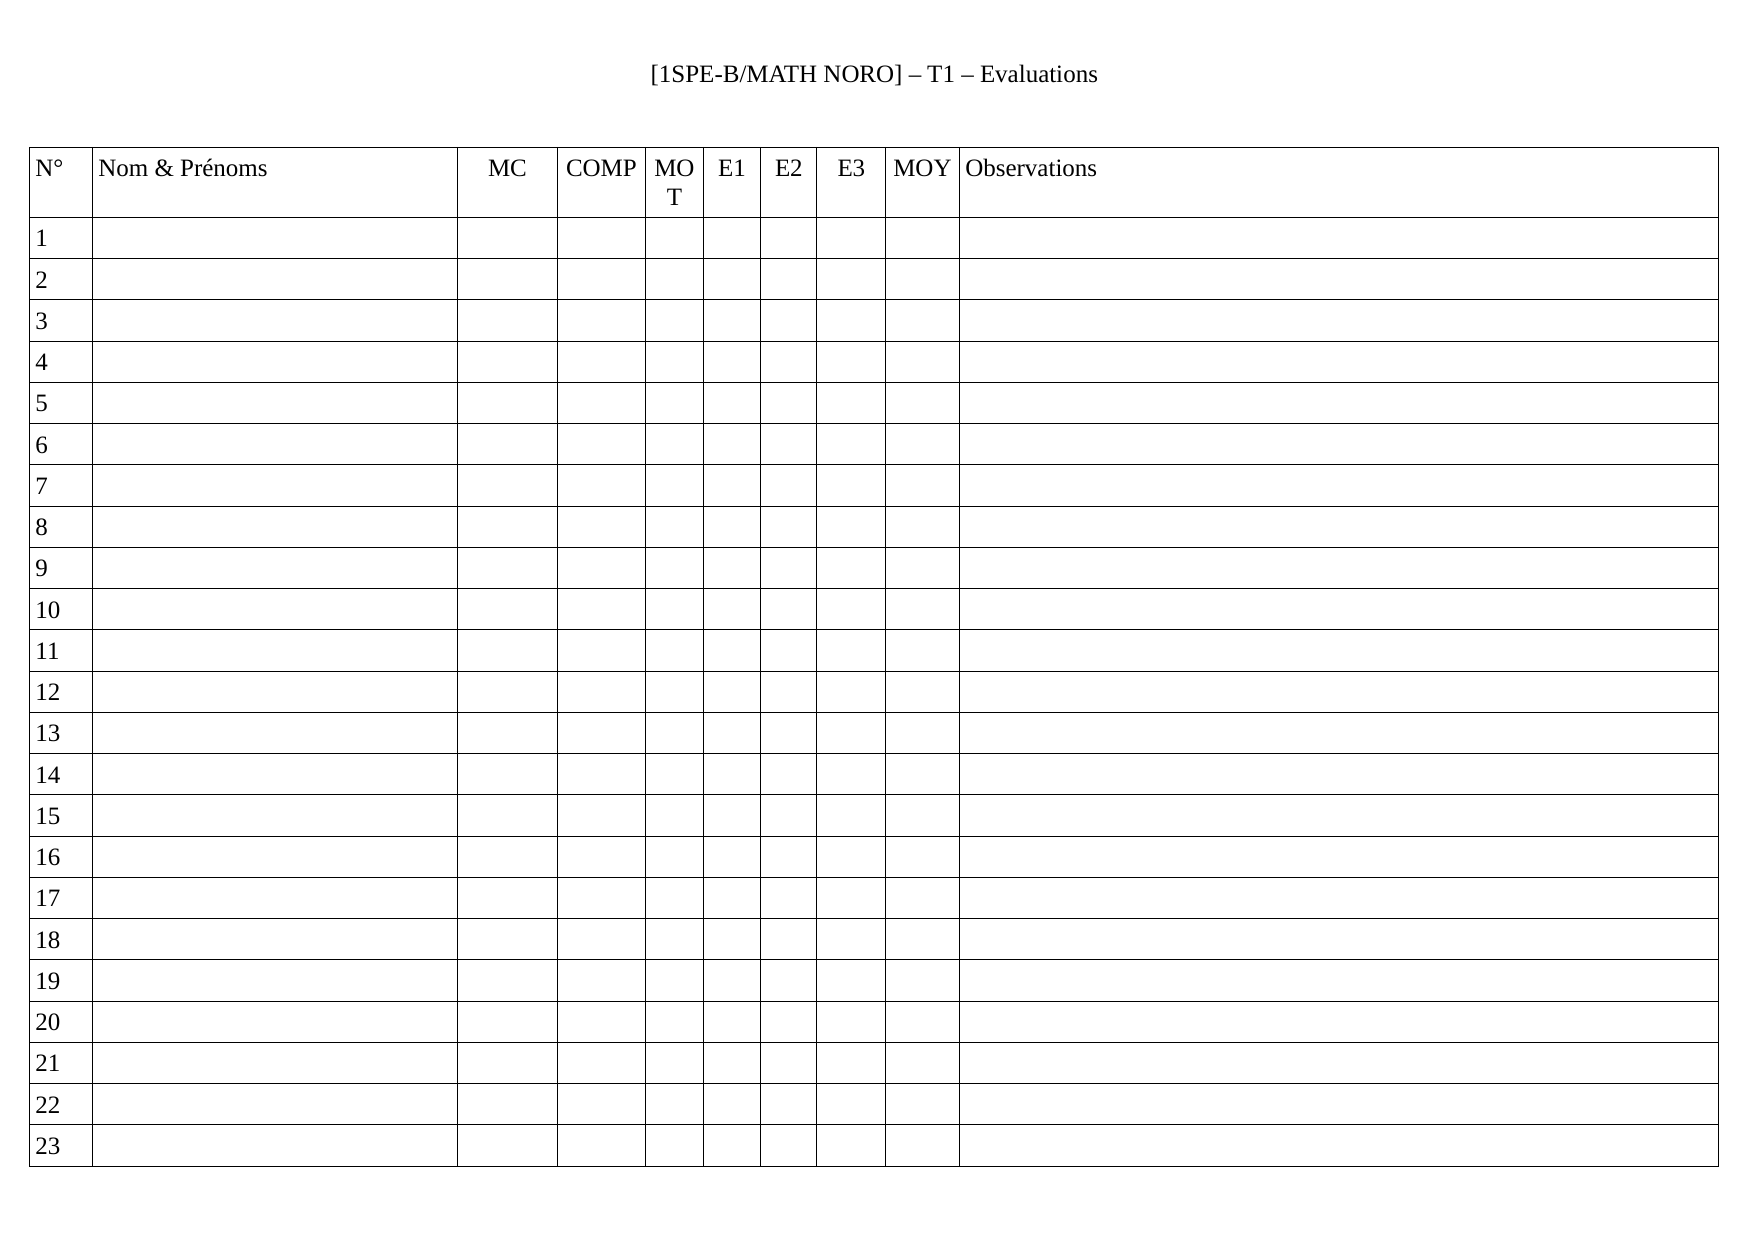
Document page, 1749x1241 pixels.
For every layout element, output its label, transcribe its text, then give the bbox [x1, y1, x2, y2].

table_cell [761, 837, 816, 877]
table_cell [886, 1084, 959, 1124]
table_cell [817, 795, 885, 836]
table_cell [960, 383, 1718, 423]
table_cell [458, 795, 557, 836]
table_cell [646, 919, 703, 959]
table_cell [558, 672, 645, 712]
table_cell [886, 795, 959, 836]
table_cell [761, 465, 816, 506]
table_cell [646, 342, 703, 382]
table_cell [558, 218, 645, 258]
table_cell [558, 383, 645, 423]
table_cell 13 [30, 713, 92, 753]
table_cell [646, 1002, 703, 1042]
table_cell [458, 1084, 557, 1124]
table_cell [817, 1043, 885, 1083]
table_cell [761, 507, 816, 547]
table_cell [458, 672, 557, 712]
table_cell [93, 465, 457, 506]
table_cell [458, 259, 557, 299]
table_cell [646, 878, 703, 918]
table_cell 6 [30, 424, 92, 464]
table_cell [960, 465, 1718, 506]
table_cell [886, 630, 959, 671]
table_cell [458, 919, 557, 959]
table_header Nom & Prénoms [93, 148, 457, 217]
table_cell [704, 218, 760, 258]
table_cell [93, 754, 457, 794]
table_cell [458, 878, 557, 918]
table_cell [458, 1125, 557, 1166]
table_cell [93, 424, 457, 464]
table_cell 16 [30, 837, 92, 877]
table_cell [817, 1002, 885, 1042]
table_cell [761, 919, 816, 959]
table_cell [761, 878, 816, 918]
table_cell [960, 837, 1718, 877]
table_cell 21 [30, 1043, 92, 1083]
table_cell [646, 259, 703, 299]
table_cell 7 [30, 465, 92, 506]
table_cell [960, 259, 1718, 299]
table_cell [761, 754, 816, 794]
table_cell [761, 383, 816, 423]
table_cell [93, 960, 457, 1001]
table_cell [93, 878, 457, 918]
table_cell [704, 1002, 760, 1042]
table_cell [93, 713, 457, 753]
table_cell [93, 1002, 457, 1042]
table_cell [458, 960, 557, 1001]
table_cell [93, 1043, 457, 1083]
table_cell [886, 383, 959, 423]
table_cell [817, 1084, 885, 1124]
table_cell [458, 383, 557, 423]
table_cell 15 [30, 795, 92, 836]
table_cell [960, 548, 1718, 588]
table_cell 12 [30, 672, 92, 712]
table_cell [886, 218, 959, 258]
table_cell [93, 630, 457, 671]
table_cell [886, 713, 959, 753]
table_cell [458, 342, 557, 382]
table_cell [458, 300, 557, 341]
table_cell [646, 383, 703, 423]
table_cell [817, 507, 885, 547]
table_cell 4 [30, 342, 92, 382]
table_cell 8 [30, 507, 92, 547]
table_cell 23 [30, 1125, 92, 1166]
table_cell [886, 878, 959, 918]
table_cell [646, 837, 703, 877]
table_cell [704, 630, 760, 671]
table_cell [704, 795, 760, 836]
table_cell [886, 259, 959, 299]
table_cell [960, 795, 1718, 836]
table_cell [817, 878, 885, 918]
table_cell [960, 878, 1718, 918]
table_cell [458, 507, 557, 547]
table_cell 14 [30, 754, 92, 794]
table_cell [558, 1043, 645, 1083]
table_cell [558, 300, 645, 341]
table_cell [704, 424, 760, 464]
table_cell [704, 342, 760, 382]
table_cell [558, 837, 645, 877]
table_cell [646, 795, 703, 836]
table_cell [761, 960, 816, 1001]
table_cell [558, 713, 645, 753]
table_cell [817, 589, 885, 629]
table_cell [558, 1084, 645, 1124]
table_cell [704, 300, 760, 341]
table_cell [761, 1125, 816, 1166]
table_cell [704, 465, 760, 506]
table_cell 19 [30, 960, 92, 1001]
table_cell [93, 795, 457, 836]
table_cell [93, 383, 457, 423]
table_cell [960, 218, 1718, 258]
table_cell [558, 589, 645, 629]
table_cell [558, 919, 645, 959]
table_cell [93, 259, 457, 299]
table_cell [960, 507, 1718, 547]
table_cell [93, 218, 457, 258]
table_cell [704, 672, 760, 712]
table_header MC [458, 148, 557, 217]
table_cell 11 [30, 630, 92, 671]
table_cell 9 [30, 548, 92, 588]
table_cell [817, 713, 885, 753]
table_cell [761, 424, 816, 464]
table_cell [646, 713, 703, 753]
table_cell [886, 672, 959, 712]
table_cell [93, 589, 457, 629]
table_cell [960, 960, 1718, 1001]
table_cell [558, 548, 645, 588]
table_cell [704, 754, 760, 794]
table_cell [458, 1002, 557, 1042]
table_cell [886, 300, 959, 341]
table_cell [817, 548, 885, 588]
table_cell [704, 960, 760, 1001]
table_cell [704, 878, 760, 918]
table_header MOY [886, 148, 959, 217]
table_cell [458, 630, 557, 671]
table_header N° [30, 148, 92, 217]
table_cell [458, 837, 557, 877]
table_cell [886, 465, 959, 506]
table_cell [458, 713, 557, 753]
table_cell [704, 837, 760, 877]
table_cell 10 [30, 589, 92, 629]
table_cell [646, 960, 703, 1001]
table_cell [886, 1043, 959, 1083]
table_cell [558, 342, 645, 382]
table_cell [93, 837, 457, 877]
table_cell [761, 630, 816, 671]
table_cell [817, 960, 885, 1001]
table_cell [558, 1125, 645, 1166]
table_cell [704, 919, 760, 959]
table_cell [93, 1084, 457, 1124]
table_cell [817, 300, 885, 341]
table_cell [558, 754, 645, 794]
table_cell [704, 548, 760, 588]
table_cell [761, 259, 816, 299]
table_cell [704, 259, 760, 299]
table_cell [886, 837, 959, 877]
table_cell [458, 218, 557, 258]
table_cell 5 [30, 383, 92, 423]
table_cell [960, 1043, 1718, 1083]
table_cell [646, 1125, 703, 1166]
table_cell [960, 1084, 1718, 1124]
table_cell [817, 1125, 885, 1166]
table_cell [817, 218, 885, 258]
table_cell [646, 589, 703, 629]
table_cell [761, 713, 816, 753]
table_cell [458, 465, 557, 506]
table_cell [960, 342, 1718, 382]
table_cell [886, 919, 959, 959]
table_cell [558, 259, 645, 299]
table_cell [817, 383, 885, 423]
table_cell [960, 919, 1718, 959]
table_cell [93, 300, 457, 341]
table_cell 17 [30, 878, 92, 918]
table_cell [886, 960, 959, 1001]
table_cell [458, 548, 557, 588]
table_header E3 [817, 148, 885, 217]
table_cell [960, 300, 1718, 341]
table_cell [558, 878, 645, 918]
table_cell [704, 589, 760, 629]
table_cell [558, 795, 645, 836]
table_cell [817, 630, 885, 671]
table_cell [646, 548, 703, 588]
table_cell [704, 713, 760, 753]
table_cell [761, 1043, 816, 1083]
table_cell [646, 218, 703, 258]
table_cell [558, 507, 645, 547]
table_cell [646, 630, 703, 671]
table_cell [458, 754, 557, 794]
table_cell [558, 465, 645, 506]
table_cell [558, 424, 645, 464]
table_cell 3 [30, 300, 92, 341]
table_cell [761, 672, 816, 712]
table_cell 18 [30, 919, 92, 959]
table_cell [704, 507, 760, 547]
table_cell [458, 589, 557, 629]
table_cell [817, 259, 885, 299]
table_header MOT [646, 148, 703, 217]
table_cell [817, 837, 885, 877]
table_cell [886, 1125, 959, 1166]
table_cell [761, 1002, 816, 1042]
table_cell [886, 1002, 959, 1042]
table_cell [704, 1043, 760, 1083]
table_cell [960, 672, 1718, 712]
table_header E2 [761, 148, 816, 217]
table_cell [458, 424, 557, 464]
table_cell [817, 919, 885, 959]
table_cell [960, 424, 1718, 464]
table_cell [761, 218, 816, 258]
table_cell [93, 672, 457, 712]
table_cell [646, 465, 703, 506]
table_cell [646, 507, 703, 547]
table_cell 2 [30, 259, 92, 299]
table_cell [646, 1084, 703, 1124]
table_cell [558, 960, 645, 1001]
table_cell [817, 754, 885, 794]
table_cell [646, 754, 703, 794]
table_cell [817, 465, 885, 506]
table_header E1 [704, 148, 760, 217]
table_cell 1 [30, 218, 92, 258]
table_cell [761, 300, 816, 341]
table_cell [761, 342, 816, 382]
table_cell [960, 1125, 1718, 1166]
table_cell [93, 507, 457, 547]
table_cell [93, 1125, 457, 1166]
table_cell [886, 507, 959, 547]
table_cell [817, 672, 885, 712]
table_cell [93, 342, 457, 382]
table_cell [761, 589, 816, 629]
table_cell [817, 424, 885, 464]
table_header COMP [558, 148, 645, 217]
table_cell [558, 630, 645, 671]
table_cell [761, 1084, 816, 1124]
table_cell [960, 713, 1718, 753]
table_cell [458, 1043, 557, 1083]
table_cell [960, 1002, 1718, 1042]
table_cell [704, 1084, 760, 1124]
table_cell [761, 795, 816, 836]
table_cell [558, 1002, 645, 1042]
table_cell [704, 1125, 760, 1166]
table_cell [886, 424, 959, 464]
table_cell [886, 754, 959, 794]
table_cell [704, 383, 760, 423]
table_cell [761, 548, 816, 588]
table_cell [646, 1043, 703, 1083]
table_cell [93, 548, 457, 588]
table_cell [886, 589, 959, 629]
table_header Observations [960, 148, 1718, 217]
table_cell [886, 342, 959, 382]
table_cell [960, 754, 1718, 794]
table_cell 20 [30, 1002, 92, 1042]
table_cell [960, 589, 1718, 629]
table_cell [646, 424, 703, 464]
table_cell [817, 342, 885, 382]
table_cell [93, 919, 457, 959]
table_cell [886, 548, 959, 588]
table_cell [646, 672, 703, 712]
table_cell [646, 300, 703, 341]
table_cell [960, 630, 1718, 671]
table_cell 22 [30, 1084, 92, 1124]
